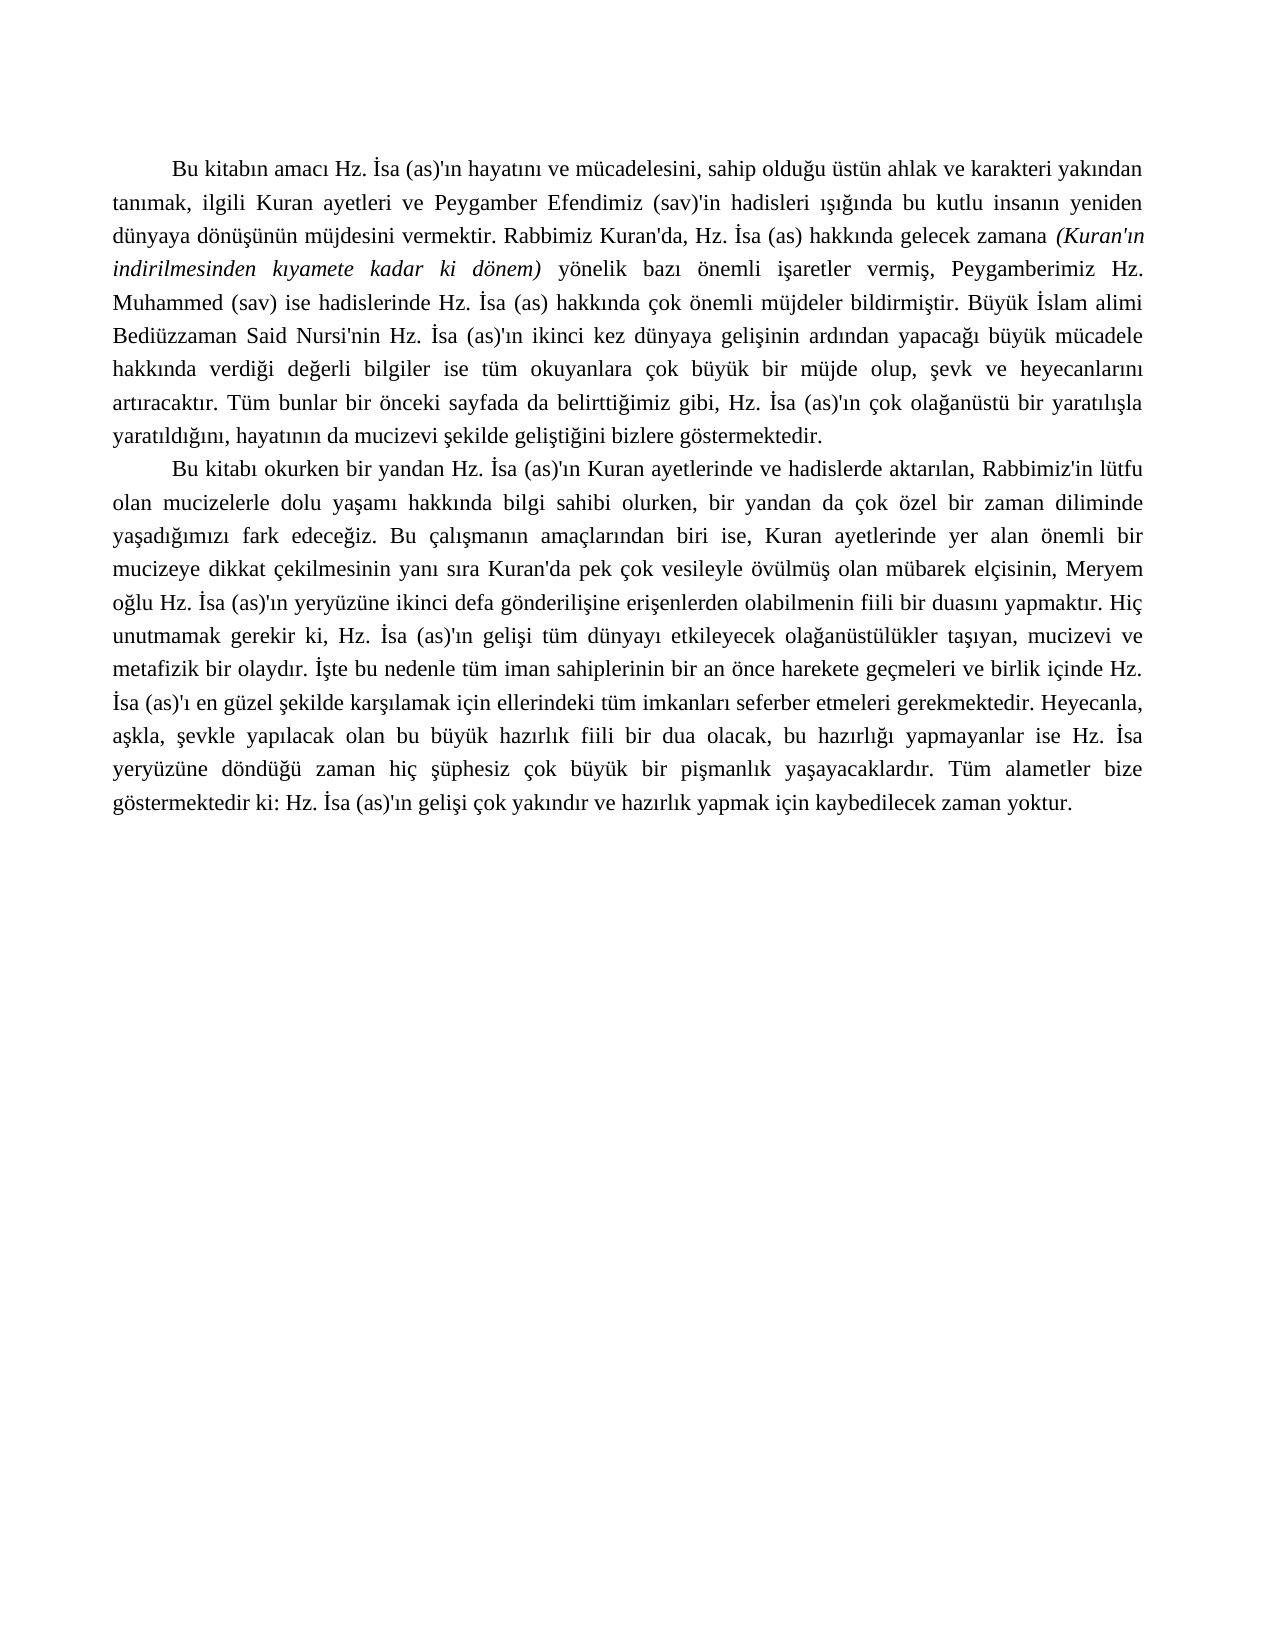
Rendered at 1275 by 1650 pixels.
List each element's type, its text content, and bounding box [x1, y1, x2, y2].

text Bu kitabı okurken bir yandan Hz. İsa (as)'ın Kuran ayetlerinde ve hadislerde aktarılan, Rabbimiz'in lütfu olan mucizelerle dolu yaşamı hakkında bilgi sahibi olurken, bir yandan da çok özel bir zaman diliminde yaşadığımızı fark edeceğiz. Bu çalışmanın amaçlarından biri ise, Kuran ayetlerinde yer alan önemli bir mucizeye dikkat çekilmesinin yanı sıra Kuran'da pek çok vesileyle övülmüş olan mübarek elçisinin, Meryem oğlu Hz. İsa (as)'ın yeryüzüne ikinci defa gönderilişine erişenlerden olabilmenin fiili bir duasını yapmaktır. Hiç unutmamak gerekir ki, Hz. İsa (as)'ın gelişi tüm dünyayı etkileyecek olağanüstülükler taşıyan, mucizevi ve metafizik bir olaydır. İşte bu nedenle tüm iman sahiplerinin bir an önce harekete geçmeleri ve birlik içinde Hz. İsa (as)'ı en güzel şekilde karşılamak için ellerindeki tüm imkanları seferber etmeleri gerekmektedir. Heyecanla, aşkla, şevkle yapılacak olan bu büyük hazırlık fiili bir dua olacak, bu hazırlığı yapmayanlar ise Hz. İsa yeryüzüne döndüğü zaman hiç şüphesiz çok büyük bir pişmanlık yaşayacaklardır. Tüm alametler bize göstermektedir ki: Hz. İsa (as)'ın gelişi çok yakındır ve hazırlık yapmak için kaybedilecek zaman yoktur. [112, 450, 1145, 817]
text Bu kitabın amacı Hz. İsa (as)'ın hayatını ve mücadelesini, sahip olduğu üstün ahlak ve karakteri yakından tanımak, ilgili Kuran ayetleri ve Peygamber Efendimiz (sav)'in hadisleri ışığında bu kutlu insanın yeniden dünyaya dönüşünün müjdesini vermektir. Rabbimiz Kuran'da, Hz. İsa (as) hakkında gelecek zamana (Kuran'ın indirilmesinden kıyamete kadar ki dönem) yönelik bazı önemli işaretler vermiş, Peygamberimiz Hz. Muhammed (sav) ise hadislerinde Hz. İsa (as) hakkında çok önemli müjdeler bildirmiştir. Büyük İslam alimi Bediüzzaman Said Nursi'nin Hz. İsa (as)'ın ikinci kez dünyaya gelişinin ardından yapacağı büyük mücadele hakkında verdiği değerli bilgiler ise tüm okuyanlara çok büyük bir müjde olup, şevk ve heyecanlarını artıracaktır. Tüm bunlar bir önceki sayfada da belirttiğimiz gibi, Hz. İsa (as)'ın çok olağanüstü bir yaratılışla yaratıldığını, hayatının da mucizevi şekilde geliştiğini bizlere göstermektedir. [112, 150, 1145, 450]
